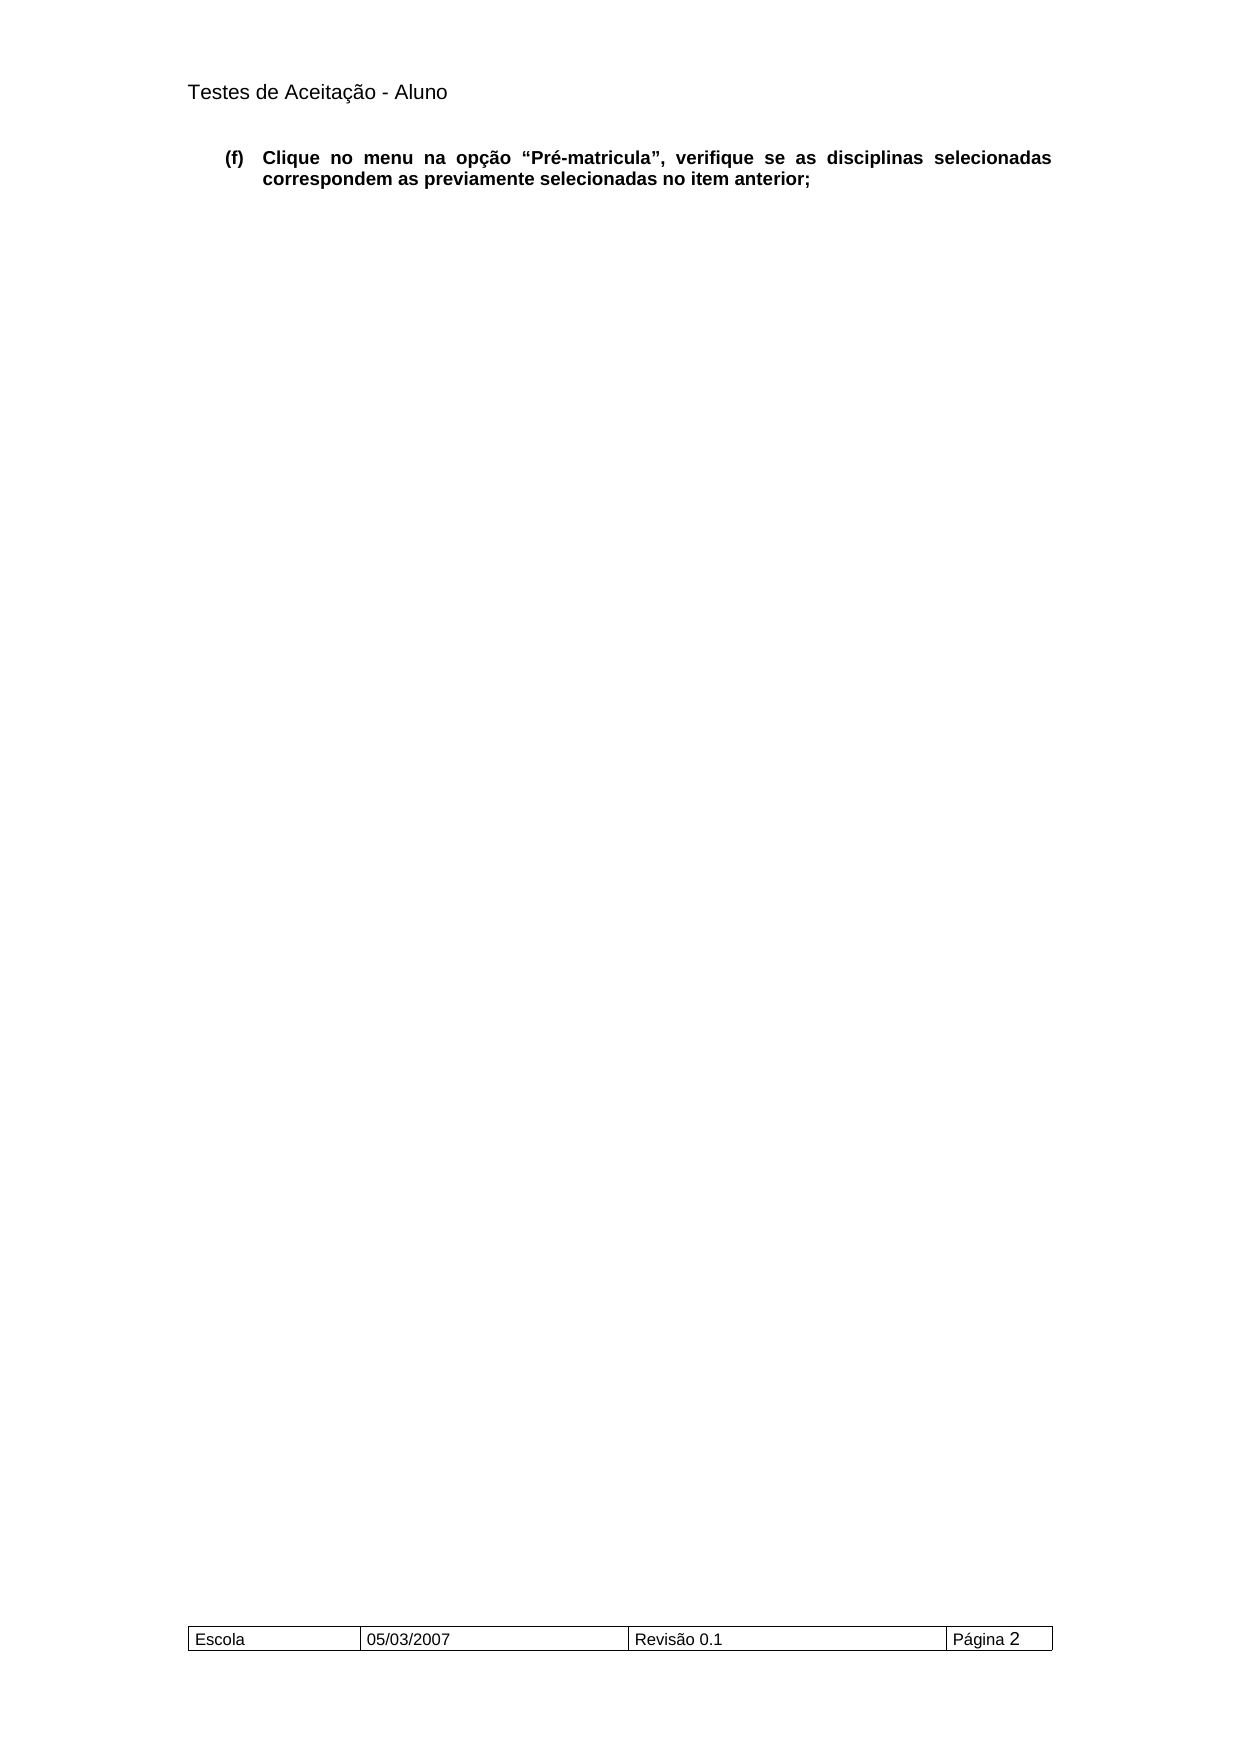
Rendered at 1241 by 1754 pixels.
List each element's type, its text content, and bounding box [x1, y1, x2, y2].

list Clique no menu na opção “Pré-matricula”, verifique se as disciplinas selecionadas correspondem as previamente selecionadas no item anterior; [225, 148, 1053, 190]
